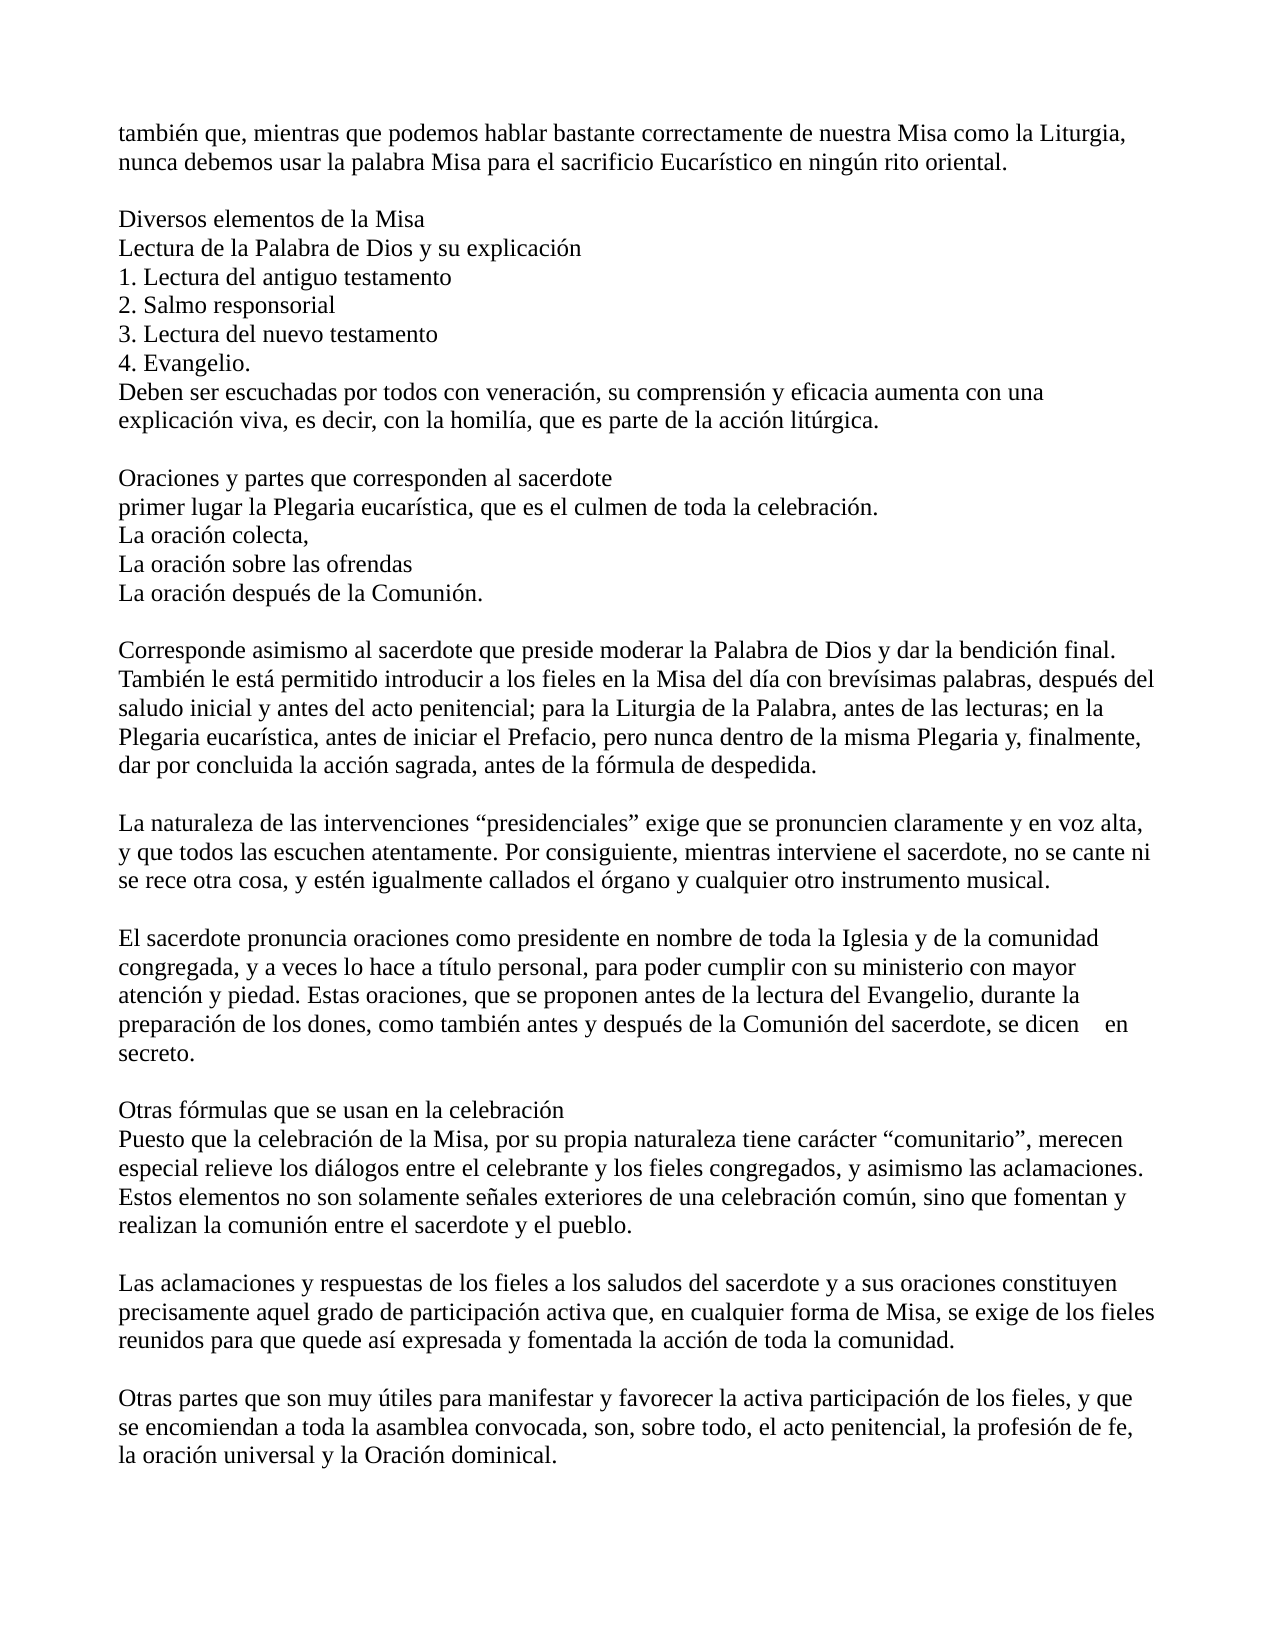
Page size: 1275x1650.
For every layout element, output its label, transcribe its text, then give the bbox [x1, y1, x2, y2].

text 3. Lectura del nuevo testamento [118, 319, 1157, 348]
text La oración sobre las ofrendas [118, 549, 1157, 578]
text Diversos elementos de la Misa [118, 204, 1157, 233]
text La oración después de la Comunión. [118, 578, 1157, 607]
text Oraciones y partes que corresponden al sacerdote [118, 463, 1157, 492]
text Las aclamaciones y respuestas de los fieles a los saludos del sacerdote y a sus oraciones constituyen precisamente aquel grado de participación activa que, en cualquier forma de Misa, se exige de los fieles reunidos para que quede así expresada y fomentada la acción de toda la comunidad. [118, 1268, 1157, 1354]
text Otras fórmulas que se usan en la celebración [118, 1096, 1157, 1124]
text La naturaleza de las intervenciones “presidenciales” exige que se pronuncien claramente y en voz alta, y que todos las escuchen atentamente. Por consiguiente, mientras interviene el sacerdote, no se cante ni se rece otra cosa, y estén igualmente callados el órgano y cualquier otro instrumento musical. [118, 808, 1157, 894]
text La oración colecta, [118, 521, 1157, 549]
text Puesto que la celebración de la Misa, por su propia naturaleza tiene carácter “comunitario”, merecen especial relieve los diálogos entre el celebrante y los fieles congregados, y asimismo las aclamaciones. Estos elementos no son solamente señales exteriores de una celebración común, sino que fomentan y realizan la comunión entre el sacerdote y el pueblo. [118, 1124, 1157, 1239]
text también que, mientras que podemos hablar bastante correctamente de nuestra Misa como la Liturgia, nunca debemos usar la palabra Misa para el sacrificio Eucarístico en ningún rito oriental. [118, 118, 1157, 176]
text Corresponde asimismo al sacerdote que preside moderar la Palabra de Dios y dar la bendición final. También le está permitido introducir a los fieles en la Misa del día con brevísimas palabras, después del saludo inicial y antes del acto penitencial; para la Liturgia de la Palabra, antes de las lecturas; en la Plegaria eucarística, antes de iniciar el Prefacio, pero nunca dentro de la misma Plegaria y, finalmente, dar por concluida la acción sagrada, antes de la fórmula de despedida. [118, 636, 1157, 779]
text 2. Salmo responsorial [118, 291, 1157, 319]
text 4. Evangelio. [118, 348, 1157, 377]
text Lectura de la Palabra de Dios y su explicación [118, 233, 1157, 262]
text El sacerdote pronuncia oraciones como presidente en nombre de toda la Iglesia y de la comunidad congregada, y a veces lo hace a título personal, para poder cumplir con su ministerio con mayor atención y piedad. Estas oraciones, que se proponen antes de la lectura del Evangelio, durante la preparación de los dones, como también antes y después de la Comunión del sacerdote, se dicen en secreto. [118, 923, 1157, 1067]
text 1. Lectura del antiguo testamento [118, 262, 1157, 291]
text Otras partes que son muy útiles para manifestar y favorecer la activa participación de los fieles, y que se encomiendan a toda la asamblea convocada, son, sobre todo, el acto penitencial, la profesión de fe, la oración universal y la Oración dominical. [118, 1383, 1157, 1469]
text Deben ser escuchadas por todos con veneración, su comprensión y eficacia aumenta con una explicación viva, es decir, con la homilía, que es parte de la acción litúrgica. [118, 377, 1157, 434]
text primer lugar la Plegaria eucarística, que es el culmen de toda la celebración. [118, 492, 1157, 521]
